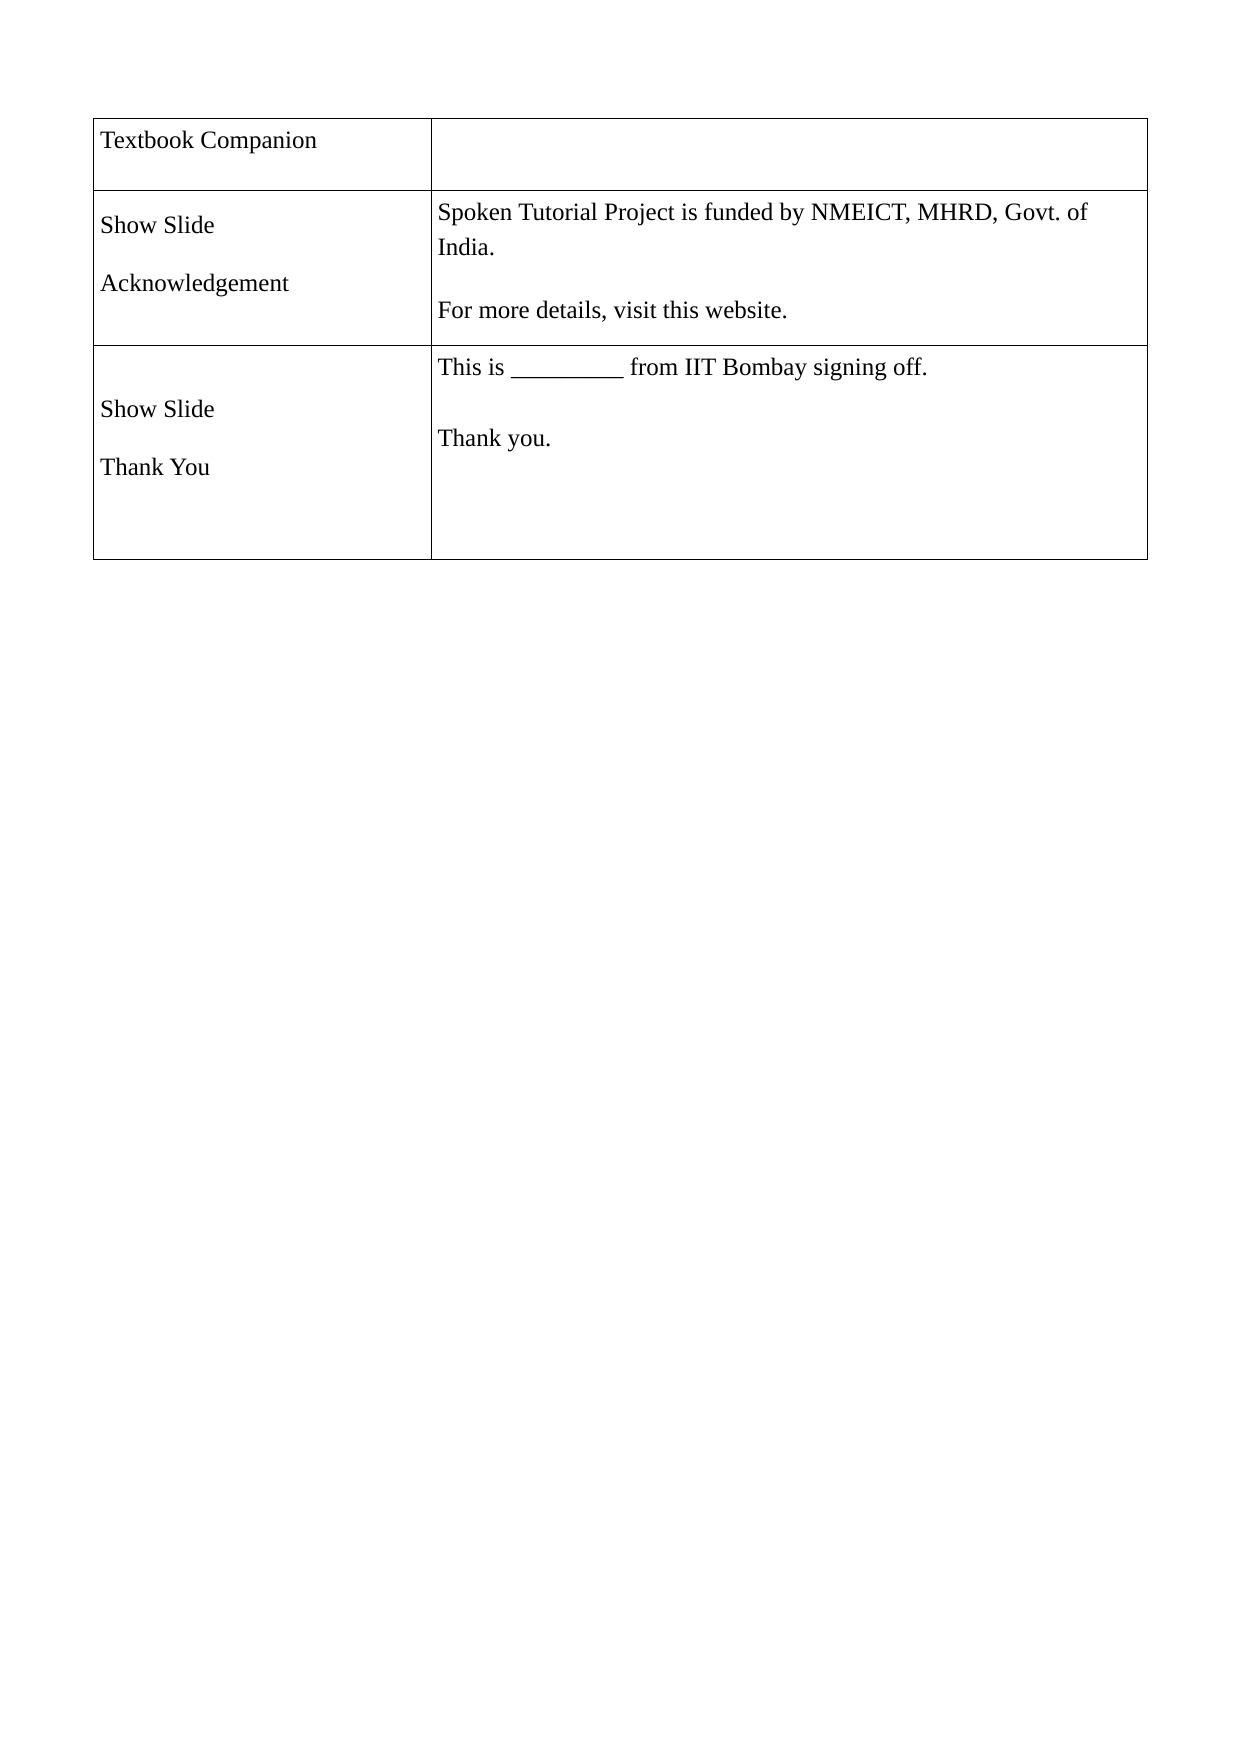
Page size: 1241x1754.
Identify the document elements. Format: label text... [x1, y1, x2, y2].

table_cell Textbook Companion [94, 119, 431, 190]
table_cell [432, 119, 1147, 190]
table_cell Spoken Tutorial Project is funded by NMEICT, MHRD, Govt. of India. For more details, visit this website. [432, 191, 1147, 345]
table_cell Show Slide Acknowledgement [94, 191, 431, 345]
table_cell Show Slide Thank You [94, 346, 431, 559]
table_cell This is _________ from IIT Bombay signing off. Thank you. [432, 346, 1147, 559]
